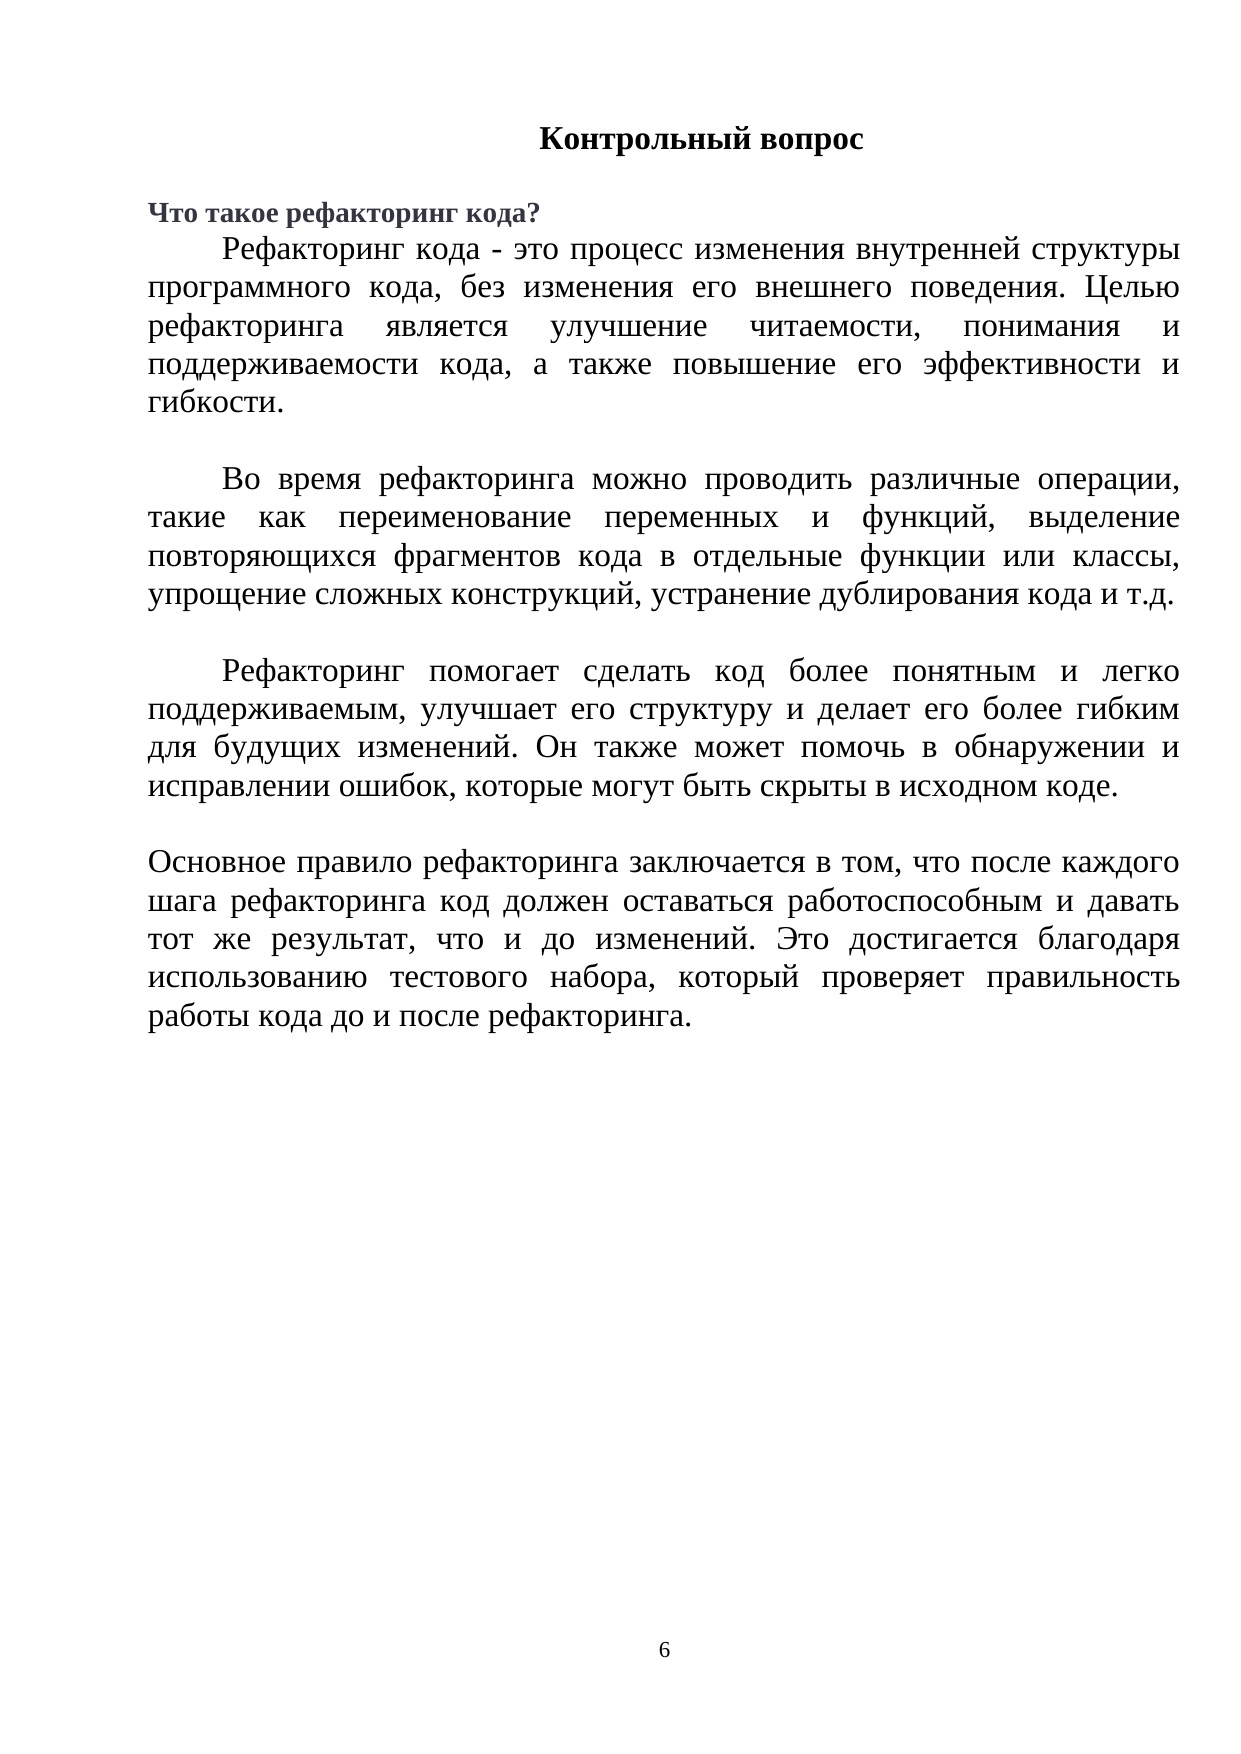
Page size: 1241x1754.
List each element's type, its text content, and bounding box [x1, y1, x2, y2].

text Рефакторинг помогает сделать код более понятным и легко поддерживаемым, улучшает его структуру и делает его более гибким для будущих изменений. Он также может помочь в обнаружении и исправлении ошибок, которые могут быть скрыты в исходном коде. [148, 650, 1181, 803]
text Основное правило рефакторинга заключается в том, что после каждого шага рефакторинга код должен оставаться работоспособным и давать тот же результат, что и до изменений. Это достигается благодаря использованию тестового набора, который проверяет правильность работы кода до и после рефакторинга. [148, 842, 1181, 1033]
text Во время рефакторинга можно проводить различные операции, такие как переименование переменных и функций, выделение повторяющихся фрагментов кода в отдельные функции или классы, упрощение сложных конструкций, устранение дублирования кода и т.д. [148, 458, 1181, 612]
text Рефакторинг кода - это процесс изменения внутренней структуры программного кода, без изменения его внешнего поведения. Целью рефакторинга является улучшение читаемости, понимания и поддерживаемости кода, а также повышение его эффективности и гибкости. [148, 228, 1181, 420]
text Контрольный вопрос [148, 118, 1181, 156]
text Что такое рефакторинг кода? [148, 195, 1181, 228]
